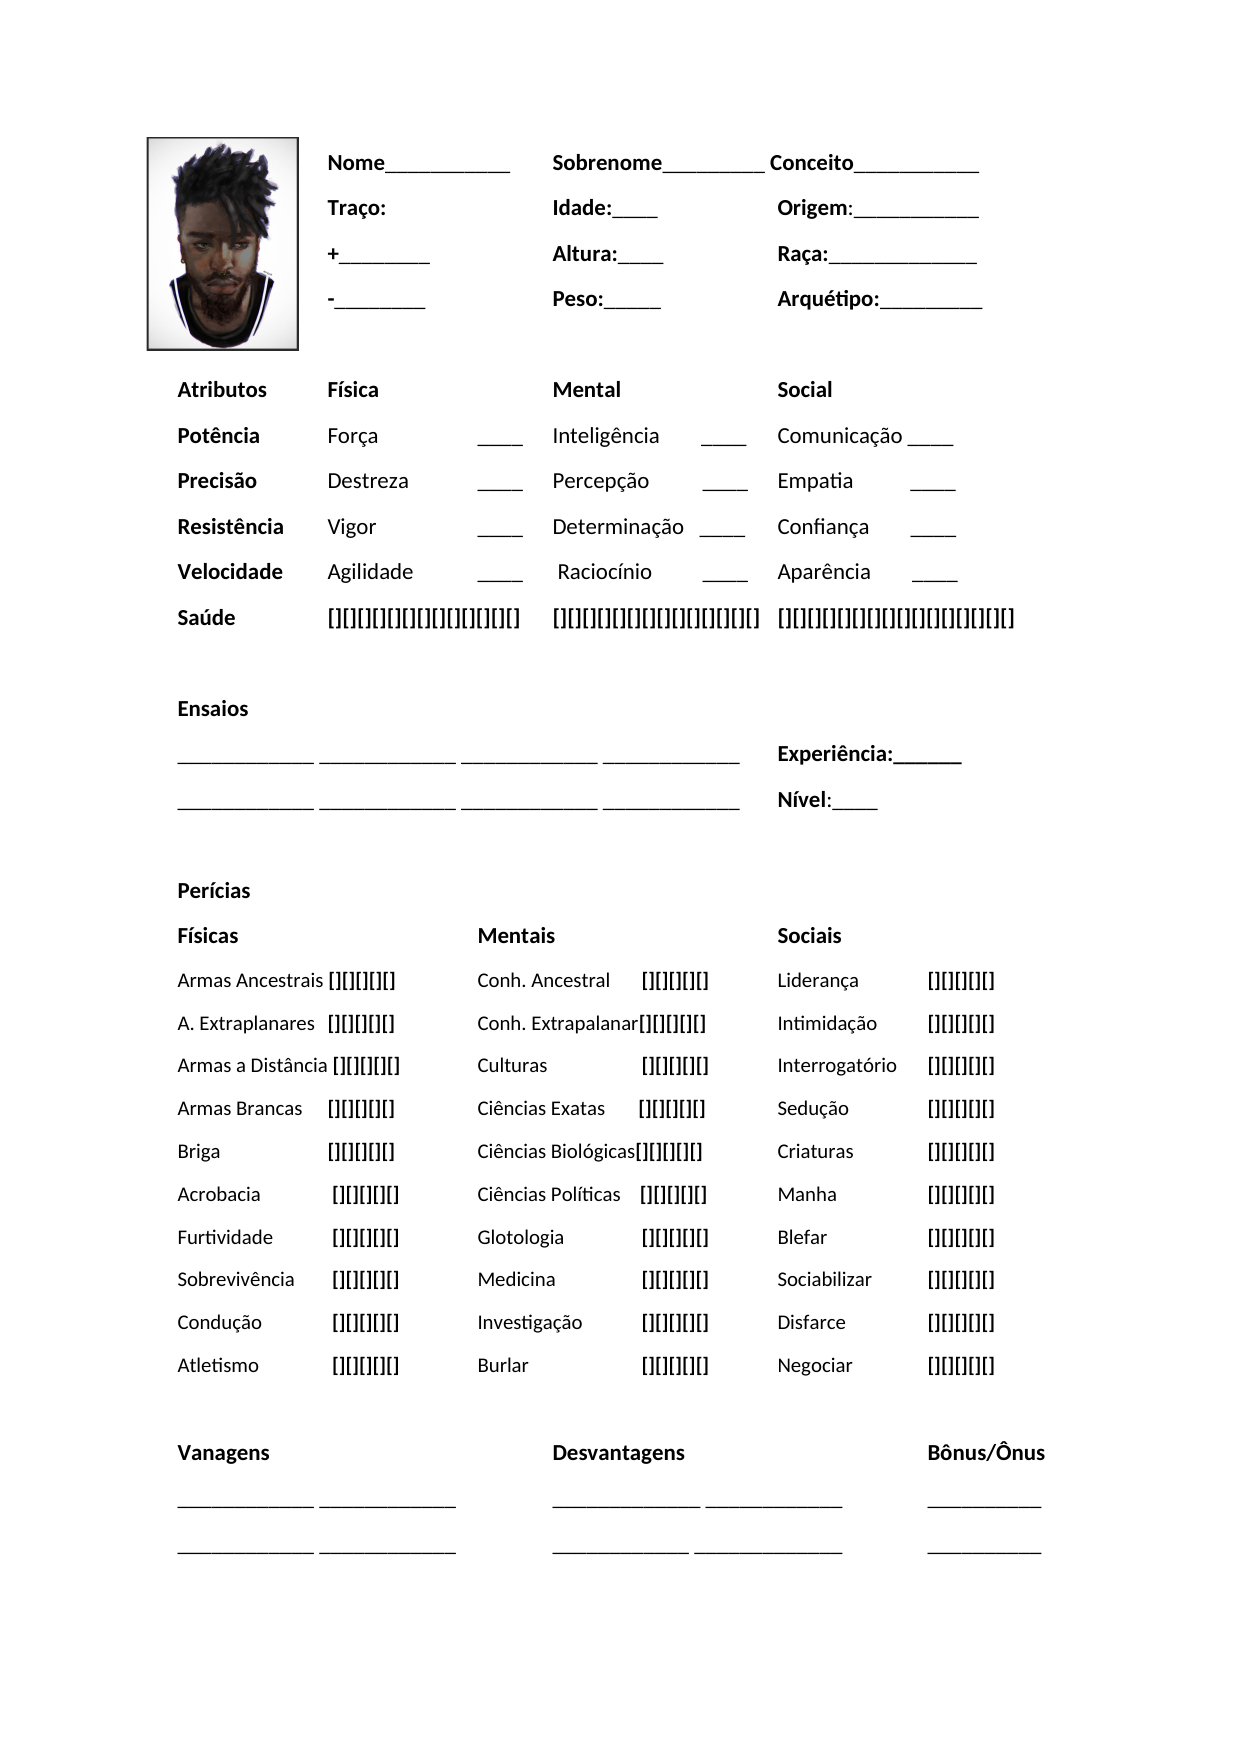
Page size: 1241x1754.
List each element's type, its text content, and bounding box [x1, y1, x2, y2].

text ____________ ____________ ____________ _____________ __________ [177, 1529, 1063, 1557]
text Perícias [177, 876, 1063, 904]
text Atletismo [][][][][] Burlar [][][][][] Negociar [][][][][] [177, 1352, 1063, 1378]
text Armas Brancas [][][][][] Ciências Exatas [][][][][] Sedução [][][][][] [177, 1095, 1063, 1121]
text Armas a Distância [][][][][] Culturas [][][][][] Interrogatório [][][][][] [177, 1053, 1063, 1078]
text Armas Ancestrais [][][][][] Conh. Ancestral [][][][][] Liderança [][][][][] [177, 967, 1063, 992]
text Resistência Vigor ____ Determinação ____ Confiança ____ [177, 512, 1063, 540]
text ____________ ____________ ____________ ____________ Experiência:______ [177, 739, 1063, 767]
text Furtividade [][][][][] Glotologia [][][][][] Blefar [][][][][] [177, 1224, 1063, 1249]
text ____________ ____________ _____________ ____________ __________ [177, 1483, 1063, 1511]
text Potência Força ____ Inteligência ____ Comunicação ____ [177, 421, 1063, 449]
text Velocidade Agilidade ____ Raciocínio ____ Aparência ____ [177, 557, 1063, 585]
text Nome___________ Sobrenome_________ Conceito___________ [299, 148, 1063, 176]
text A. Extraplanares [][][][][] Conh. Extrapalanar[][][][][] Intimidação [][][][][] [177, 1010, 1063, 1035]
text Atributos Física Mental Social [177, 375, 1063, 403]
text Físicas Mentais Sociais [177, 921, 1063, 949]
text ____________ ____________ ____________ ____________ Nível:____ [177, 785, 1063, 813]
text Traço: Idade:____ Origem:___________ [299, 193, 1063, 221]
text Ensaios [177, 694, 1063, 722]
text -________ Peso:_____ Arquétipo:_________ [299, 284, 1063, 312]
text Sobrevivência [][][][][] Medicina [][][][][] Sociabilizar [][][][][] [177, 1267, 1063, 1292]
text Vanagens Desvantagens Bônus/Ônus [177, 1438, 1063, 1466]
text Precisão Destreza ____ Percepção ____ Empatia ____ [177, 466, 1063, 494]
text Condução [][][][][] Investigação [][][][][] Disfarce [][][][][] [177, 1309, 1063, 1335]
text Saúde [][][][][][][][][][][][][] [][][][][][][][][][][][][][] [][][][][][][][][][][][][][][][] [177, 603, 1063, 631]
text Acrobacia [][][][][] Ciências Políticas [][][][][] Manha [][][][][] [177, 1181, 1063, 1206]
text Briga [][][][][] Ciências Biológicas[][][][][] Criaturas [][][][][] [177, 1138, 1063, 1164]
text +________ Altura:____ Raça:_____________ [299, 239, 1063, 267]
